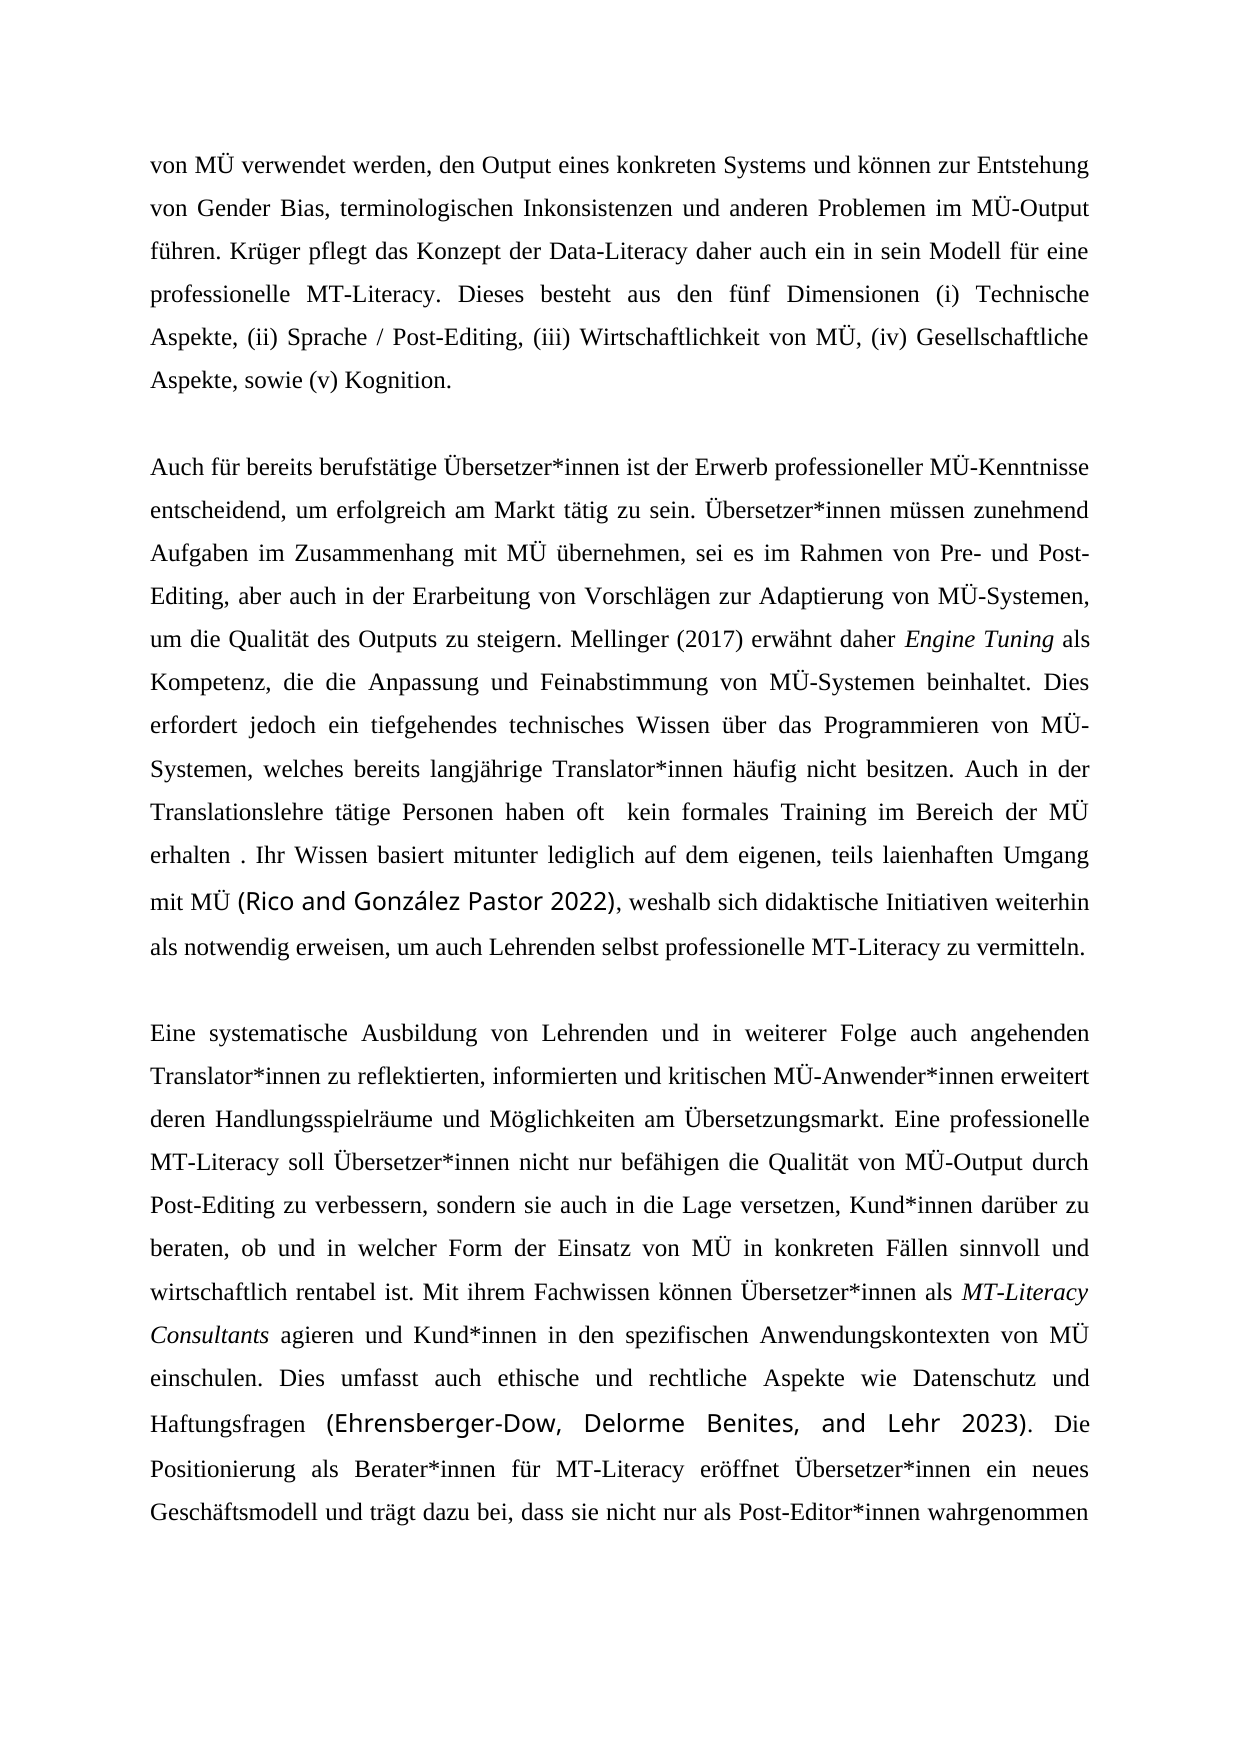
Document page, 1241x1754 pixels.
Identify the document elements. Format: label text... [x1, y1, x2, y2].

text von MÜ verwendet werden, den Output eines konkreten Systems und können zur Entstehung von Gender Bias, terminologischen Inkonsistenzen und anderen Problemen im MÜ-Output führen. Krüger pflegt das Konzept der Data-Literacy daher auch ein in sein Modell für eine professionelle MT-Literacy. Dieses besteht aus den fünf Dimensionen (i) Technische Aspekte, (ii) Sprache / Post-Editing, (iii) Wirtschaftlichkeit von MÜ, (iv) Gesellschaftliche Aspekte, sowie (v) Kognition. [150, 150, 1090, 394]
text Eine systematische Ausbildung von Lehrenden und in weiterer Folge auch angehenden Translator*innen zu reflektierten, informierten und kritischen MÜ-Anwender*innen erweitert deren Handlungsspielräume und Möglichkeiten am Übersetzungsmarkt. Eine professionelle MT-Literacy soll Übersetzer*innen nicht nur befähigen die Qualität von MÜ-Output durch Post-Editing zu verbessern, sondern sie auch in die Lage versetzen, Kund*innen darüber zu beraten, ob und in welcher Form der Einsatz von MÜ in konkreten Fällen sinnvoll und wirtschaftlich rentabel ist. Mit ihrem Fachwissen können Übersetzer*innen als MT-Literacy Consultants agieren und Kund*innen in den spezifischen Anwendungskontexten von MÜ einschulen. Dies umfasst auch ethische und rechtliche Aspekte wie Datenschutz und Haftungsfragen (Ehrensberger-Dow, Delorme Benites, and Lehr 2023). Die Positionierung als Berater*innen für MT-Literacy eröffnet Übersetzer*innen ein neues Geschäftsmodell und trägt dazu bei, dass sie nicht nur als Post-Editor*innen wahrgenommen [150, 1018, 1090, 1526]
text Auch für bereits berufstätige Übersetzer*innen ist der Erwerb professioneller MÜ-Kenntnisse entscheidend, um erfolgreich am Markt tätig zu sein. Übersetzer*innen müssen zunehmend Aufgaben im Zusammenhang mit MÜ übernehmen, sei es im Rahmen von Pre- und Post-Editing, aber auch in der Erarbeitung von Vorschlägen zur Adaptierung von MÜ-Systemen, um die Qualität des Outputs zu steigern. Mellinger (2017) erwähnt daher Engine Tuning als Kompetenz, die die Anpassung und Feinabstimmung von MÜ-Systemen beinhaltet. Dies erfordert jedoch ein tiefgehendes technisches Wissen über das Programmieren von MÜ-Systemen, welches bereits langjährige Translator*innen häufig nicht besitzen. Auch in der Translationslehre tätige Personen haben oft kein formales Training im Bereich der MÜ erhalten . Ihr Wissen basiert mitunter lediglich auf dem eigenen, teils laienhaften Umgang mit MÜ (Rico and González Pastor 2022), weshalb sich didaktische Initiativen weiterhin als notwendig erweisen, um auch Lehrenden selbst professionelle MT-Literacy zu vermitteln. [150, 452, 1090, 960]
